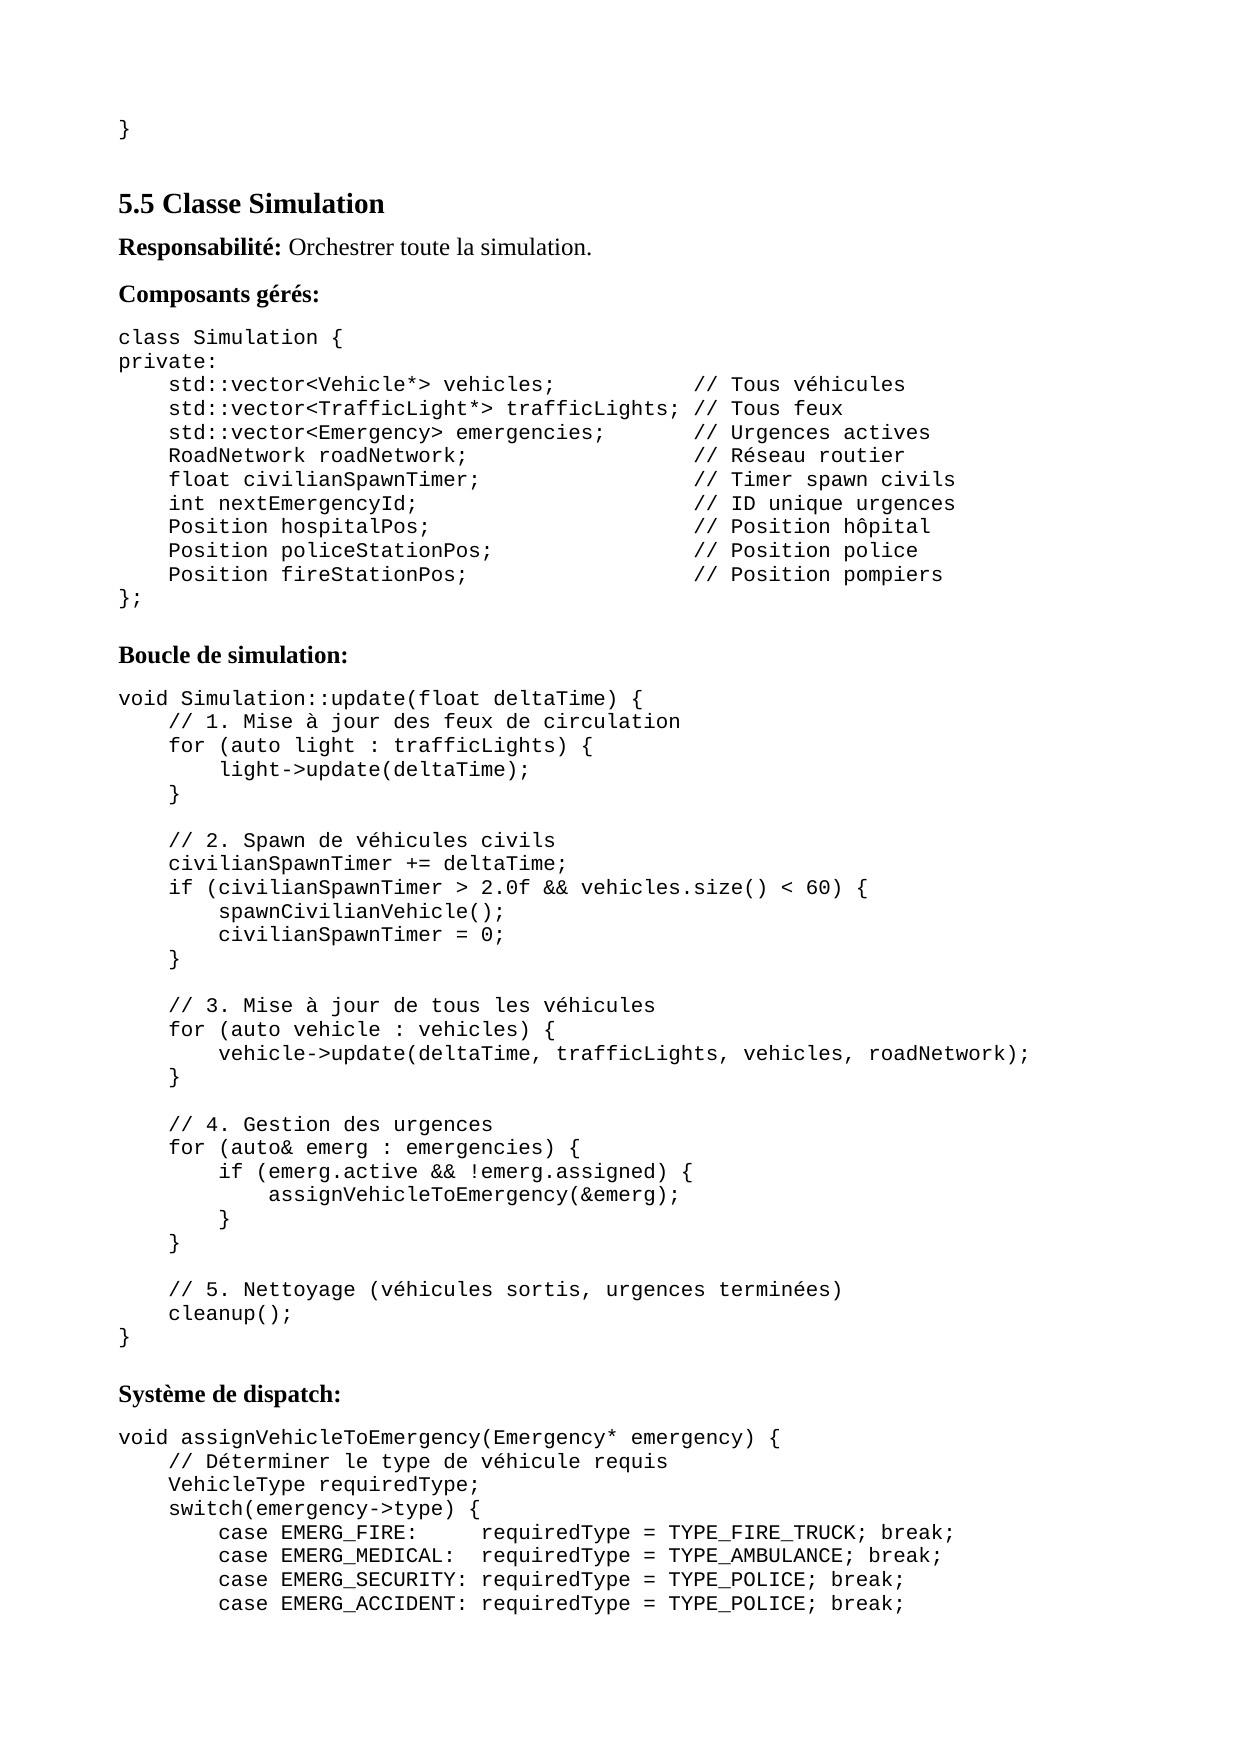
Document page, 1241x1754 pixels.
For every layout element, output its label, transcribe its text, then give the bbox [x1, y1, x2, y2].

text Boucle de simulation: [118, 640, 1122, 669]
text case EMERG_MEDICAL: requiredType = TYPE_AMBULANCE; break; [118, 1545, 1122, 1569]
text civilianSpawnTimer = 0; [118, 924, 1122, 948]
text spawnCivilianVehicle(); [118, 901, 1122, 924]
text VehicleType requiredType; [118, 1474, 1122, 1498]
text Système de dispatch: [118, 1379, 1122, 1408]
text // 2. Spawn de véhicules civils [118, 830, 1122, 853]
text } [118, 1066, 1122, 1090]
text cleanup(); [118, 1303, 1122, 1326]
text } [118, 782, 1122, 806]
text for (auto& emerg : emergencies) { [118, 1137, 1122, 1161]
text std::vector<TrafficLight*> trafficLights; // Tous feux [118, 398, 1122, 422]
text private: [118, 351, 1122, 374]
text // 5. Nettoyage (véhicules sortis, urgences terminées) [118, 1279, 1122, 1303]
text for (auto vehicle : vehicles) { [118, 1019, 1122, 1043]
text class Simulation { [118, 327, 1122, 351]
text std::vector<Vehicle*> vehicles; // Tous véhicules [118, 374, 1122, 398]
text Position policeStationPos; // Position police [118, 540, 1122, 563]
text // Déterminer le type de véhicule requis [118, 1451, 1122, 1474]
text assignVehicleToEmergency(&emerg); [118, 1184, 1122, 1208]
text civilianSpawnTimer += deltaTime; [118, 853, 1122, 877]
text case EMERG_FIRE: requiredType = TYPE_FIRE_TRUCK; break; [118, 1522, 1122, 1545]
subtitle 5.5 Classe Simulation [118, 186, 1122, 219]
text light->update(deltaTime); [118, 759, 1122, 782]
text // 3. Mise à jour de tous les véhicules [118, 995, 1122, 1019]
text case EMERG_SECURITY: requiredType = TYPE_POLICE; break; [118, 1569, 1122, 1593]
text if (civilianSpawnTimer > 2.0f && vehicles.size() < 60) { [118, 877, 1122, 901]
text } [118, 948, 1122, 972]
text void Simulation::update(float deltaTime) { [118, 688, 1122, 712]
text float civilianSpawnTimer; // Timer spawn civils [118, 469, 1122, 493]
text // 1. Mise à jour des feux de circulation [118, 712, 1122, 735]
text Position fireStationPos; // Position pompiers [118, 563, 1122, 587]
text Position hospitalPos; // Position hôpital [118, 516, 1122, 540]
text if (emerg.active && !emerg.assigned) { [118, 1161, 1122, 1184]
text for (auto light : trafficLights) { [118, 735, 1122, 759]
text } [118, 1326, 1122, 1350]
text Responsabilité: Orchestrer toute la simulation. [118, 232, 1122, 261]
text } [118, 1232, 1122, 1255]
text vehicle->update(deltaTime, trafficLights, vehicles, roadNetwork); [118, 1043, 1122, 1066]
text void assignVehicleToEmergency(Emergency* emergency) { [118, 1427, 1122, 1451]
text case EMERG_ACCIDENT: requiredType = TYPE_POLICE; break; [118, 1593, 1122, 1616]
text // 4. Gestion des urgences [118, 1113, 1122, 1137]
text std::vector<Emergency> emergencies; // Urgences actives [118, 422, 1122, 445]
text Composants gérés: [118, 279, 1122, 308]
text int nextEmergencyId; // ID unique urgences [118, 493, 1122, 516]
text switch(emergency->type) { [118, 1498, 1122, 1522]
text } [118, 118, 1122, 142]
text }; [118, 587, 1122, 611]
text RoadNetwork roadNetwork; // Réseau routier [118, 445, 1122, 469]
text } [118, 1208, 1122, 1232]
